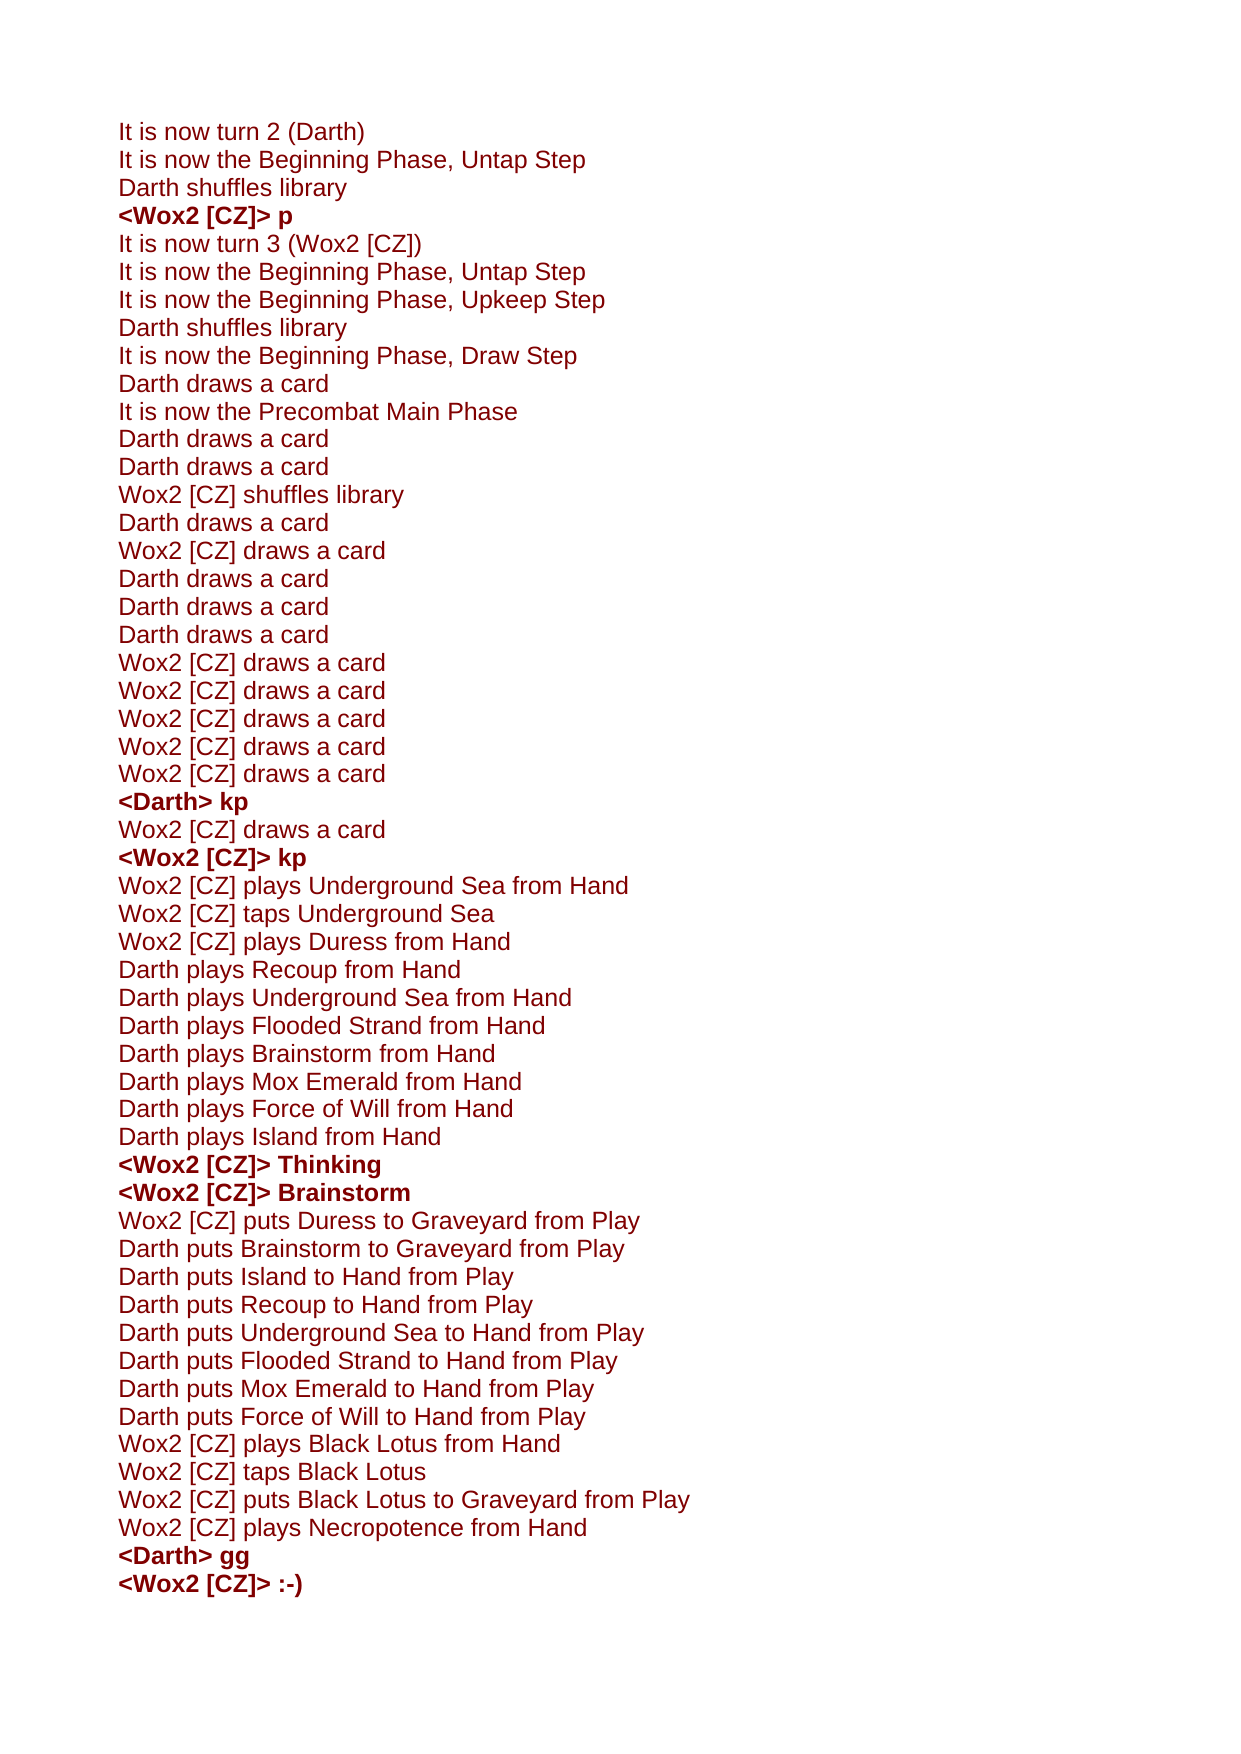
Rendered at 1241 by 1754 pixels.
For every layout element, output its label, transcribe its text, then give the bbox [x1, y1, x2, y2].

text Darth puts Brainstorm to Graveyard from Play [118, 1235, 1122, 1263]
text It is now turn 3 (Wox2 [CZ]) [118, 230, 1122, 258]
text Wox2 [CZ] draws a card [118, 760, 1122, 788]
text It is now the Beginning Phase, Draw Step [118, 341, 1122, 369]
text Darth draws a card [118, 509, 1122, 537]
text Darth draws a card [118, 565, 1122, 593]
text Darth plays Recoup from Hand [118, 956, 1122, 983]
text Darth puts Flooded Strand to Hand from Play [118, 1346, 1122, 1374]
text <Wox2 [CZ]> Thinking [118, 1151, 1122, 1179]
text Darth plays Flooded Strand from Hand [118, 1011, 1122, 1039]
text Darth plays Island from Hand [118, 1123, 1122, 1151]
text Darth plays Underground Sea from Hand [118, 983, 1122, 1011]
text Darth shuffles library [118, 313, 1122, 341]
text It is now the Beginning Phase, Untap Step [118, 146, 1122, 174]
text Wox2 [CZ] taps Underground Sea [118, 900, 1122, 928]
text Wox2 [CZ] plays Black Lotus from Hand [118, 1430, 1122, 1458]
text Wox2 [CZ] puts Black Lotus to Graveyard from Play [118, 1486, 1122, 1514]
text Wox2 [CZ] plays Duress from Hand [118, 928, 1122, 956]
text <Darth> :) [118, 1598, 1122, 1616]
text Darth puts Underground Sea to Hand from Play [118, 1318, 1122, 1346]
text Darth draws a card [118, 369, 1122, 397]
text Wox2 [CZ] draws a card [118, 732, 1122, 760]
text It is now the Precombat Main Phase [118, 397, 1122, 425]
text Wox2 [CZ] draws a card [118, 537, 1122, 565]
text Darth plays Mox Emerald from Hand [118, 1067, 1122, 1095]
text Wox2 [CZ] draws a card [118, 816, 1122, 844]
text Wox2 [CZ] draws a card [118, 704, 1122, 732]
text <Wox2 [CZ]> Brainstorm [118, 1179, 1122, 1207]
text Darth puts Force of Will to Hand from Play [118, 1402, 1122, 1430]
text Darth puts Mox Emerald to Hand from Play [118, 1374, 1122, 1402]
text Wox2 [CZ] puts Duress to Graveyard from Play [118, 1207, 1122, 1235]
text Wox2 [CZ] plays Underground Sea from Hand [118, 872, 1122, 900]
text Wox2 [CZ] plays Necropotence from Hand [118, 1514, 1122, 1542]
text Darth draws a card [118, 593, 1122, 621]
text Darth puts Island to Hand from Play [118, 1263, 1122, 1291]
text Darth plays Force of Will from Hand [118, 1095, 1122, 1123]
text Darth draws a card [118, 425, 1122, 453]
text Wox2 [CZ] taps Black Lotus [118, 1458, 1122, 1486]
text Darth draws a card [118, 621, 1122, 648]
text Wox2 [CZ] draws a card [118, 648, 1122, 676]
text Darth shuffles library [118, 174, 1122, 202]
text <Darth> g2g [118, 1616, 1122, 1635]
text <Wox2 [CZ]> kp [118, 844, 1122, 872]
text It is now the Beginning Phase, Upkeep Step [118, 286, 1122, 313]
text Wox2 [CZ] draws a card [118, 676, 1122, 704]
text It is now turn 2 (Darth) [118, 118, 1122, 146]
text <Wox2 [CZ]> p [118, 202, 1122, 230]
text <Darth> gg [118, 1542, 1122, 1570]
text Wox2 [CZ] shuffles library [118, 481, 1122, 509]
text It is now the Beginning Phase, Untap Step [118, 258, 1122, 286]
text Darth draws a card [118, 453, 1122, 481]
text Darth puts Recoup to Hand from Play [118, 1291, 1122, 1318]
text Darth plays Brainstorm from Hand [118, 1039, 1122, 1067]
text <Darth> kp [118, 788, 1122, 816]
text <Wox2 [CZ]> :-) [118, 1570, 1122, 1598]
